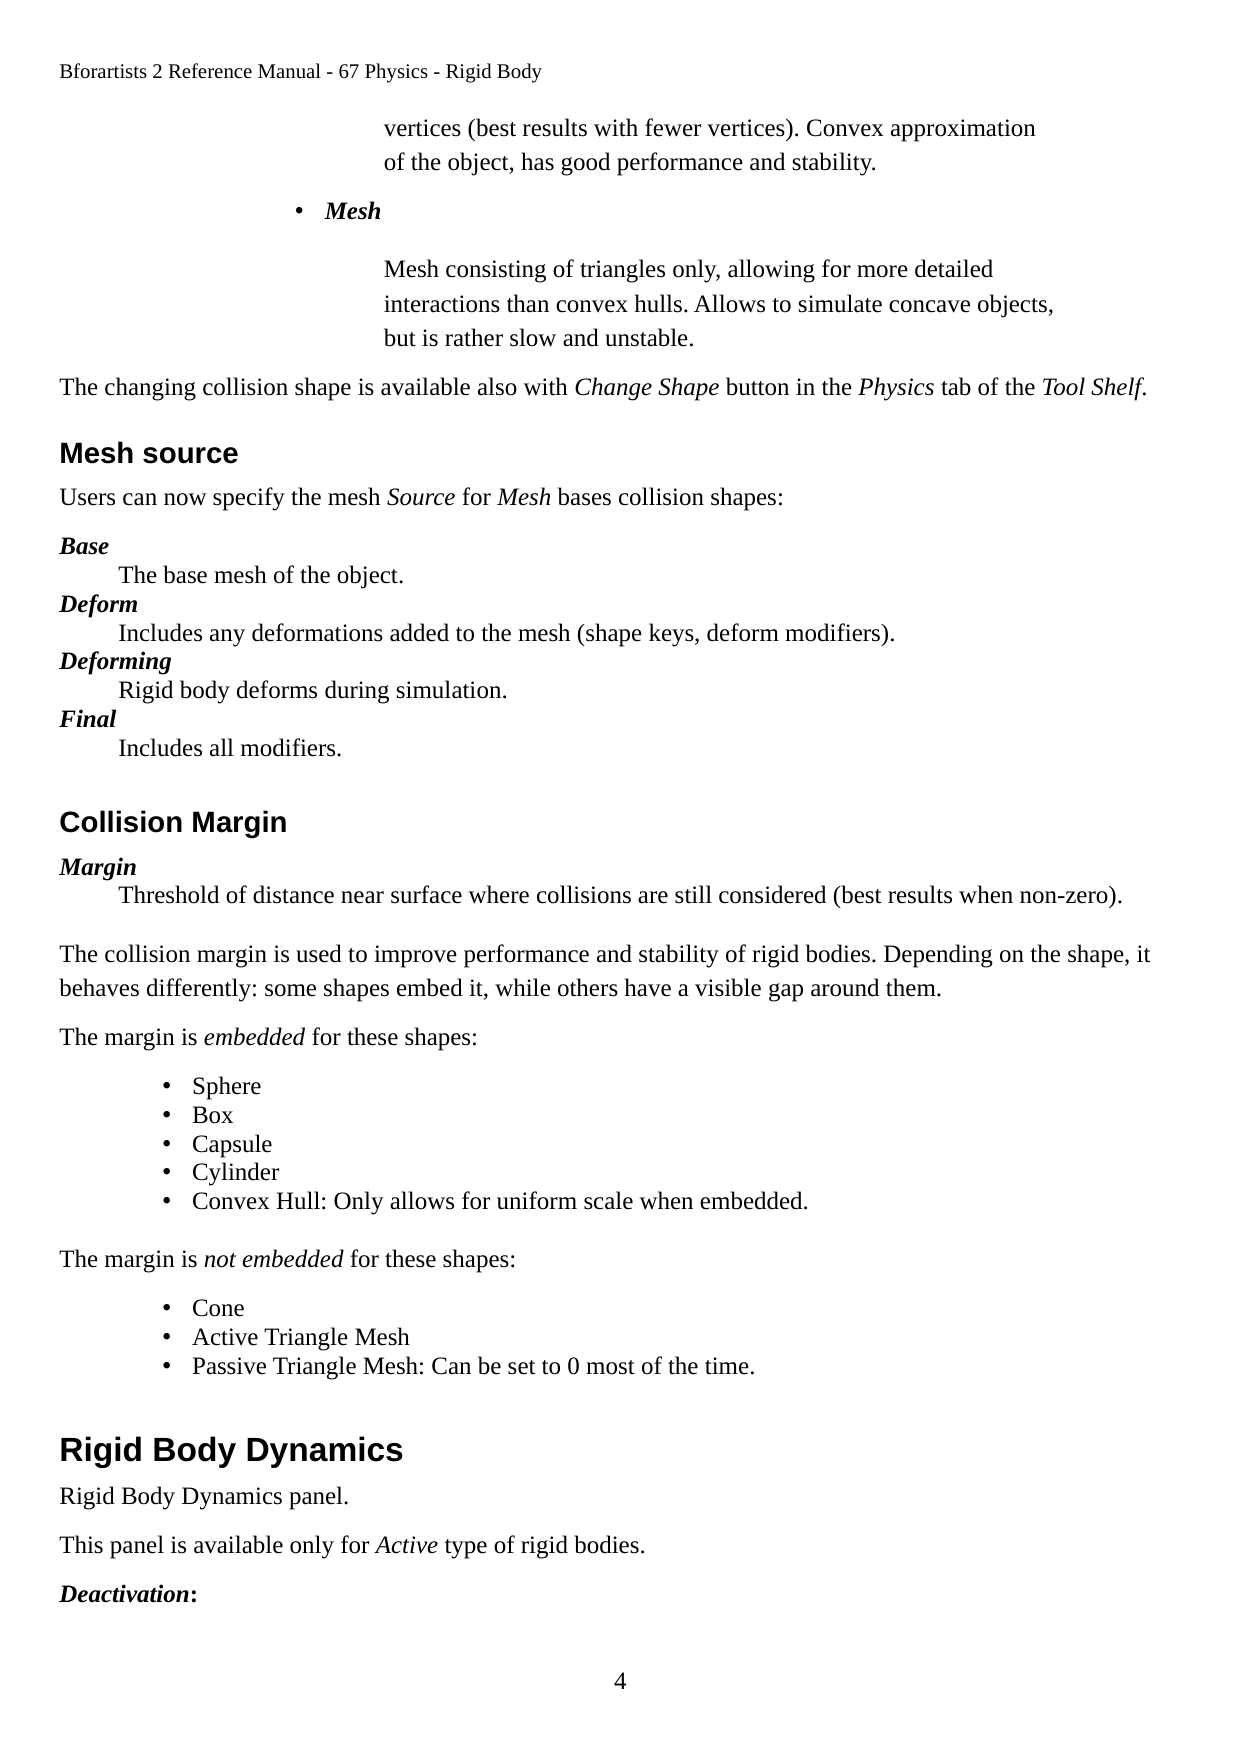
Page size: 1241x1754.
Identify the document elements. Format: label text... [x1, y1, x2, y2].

text The margin is embedded for these shapes: [59, 1022, 1181, 1051]
subtitle Base [59, 531, 1181, 560]
list Convex Hull: Only allows for uniform scale when embedded. [162, 1186, 1122, 1215]
list Mesh consisting of triangles only, allowing for more detailed interactions than convex hulls. Allows to simulate concave objects, but is rather slow and unstable. [354, 254, 1063, 352]
list Includes all modifiers. [118, 733, 1181, 761]
subtitle Collision Margin [59, 805, 1181, 839]
list Passive Triangle Mesh: Can be set to 0 most of the time. [162, 1351, 1122, 1380]
list The base mesh of the object. [118, 560, 1181, 589]
subtitle Rigid Body Dynamics [59, 1430, 1181, 1469]
text Users can now specify the mesh Source for Mesh bases collision shapes: [59, 482, 1181, 511]
subtitle Final [59, 704, 1181, 733]
list Cylinder [162, 1157, 1122, 1186]
list Includes any deformations added to the mesh (shape keys, deform modifiers). [118, 618, 1181, 646]
text This panel is available only for Active type of rigid bodies. [59, 1530, 1181, 1559]
subtitle Deform [59, 589, 1181, 618]
subtitle Deactivation: [59, 1579, 1181, 1608]
list Rigid body deforms during simulation. [118, 675, 1181, 704]
text Rigid Body Dynamics panel. [59, 1481, 1181, 1510]
text The changing collision shape is available also with Change Shape button in the Physics tab of the Tool Shelf. [59, 372, 1181, 401]
text The margin is not embedded for these shapes: [59, 1244, 1181, 1273]
list Box [162, 1100, 1122, 1129]
subtitle Mesh source [59, 436, 1181, 470]
subtitle Deforming [59, 646, 1181, 675]
list Cone [162, 1293, 1122, 1322]
list Capsule [162, 1129, 1122, 1157]
list vertices (best results with fewer vertices). Convex approximation of the object, has good performance and stability. [354, 113, 1063, 176]
subtitle Margin [59, 852, 1181, 880]
list Threshold of distance near surface where collisions are still considered (best results when non-zero). [118, 880, 1181, 909]
list Active Triangle Mesh [162, 1322, 1122, 1351]
subtitle Mesh [295, 196, 1063, 225]
text The collision margin is used to improve performance and stability of rigid bodies. Depending on the shape, it behaves differently: some shapes embed it, while others have a visible gap around them. [59, 939, 1181, 1002]
list Sphere [162, 1071, 1122, 1100]
